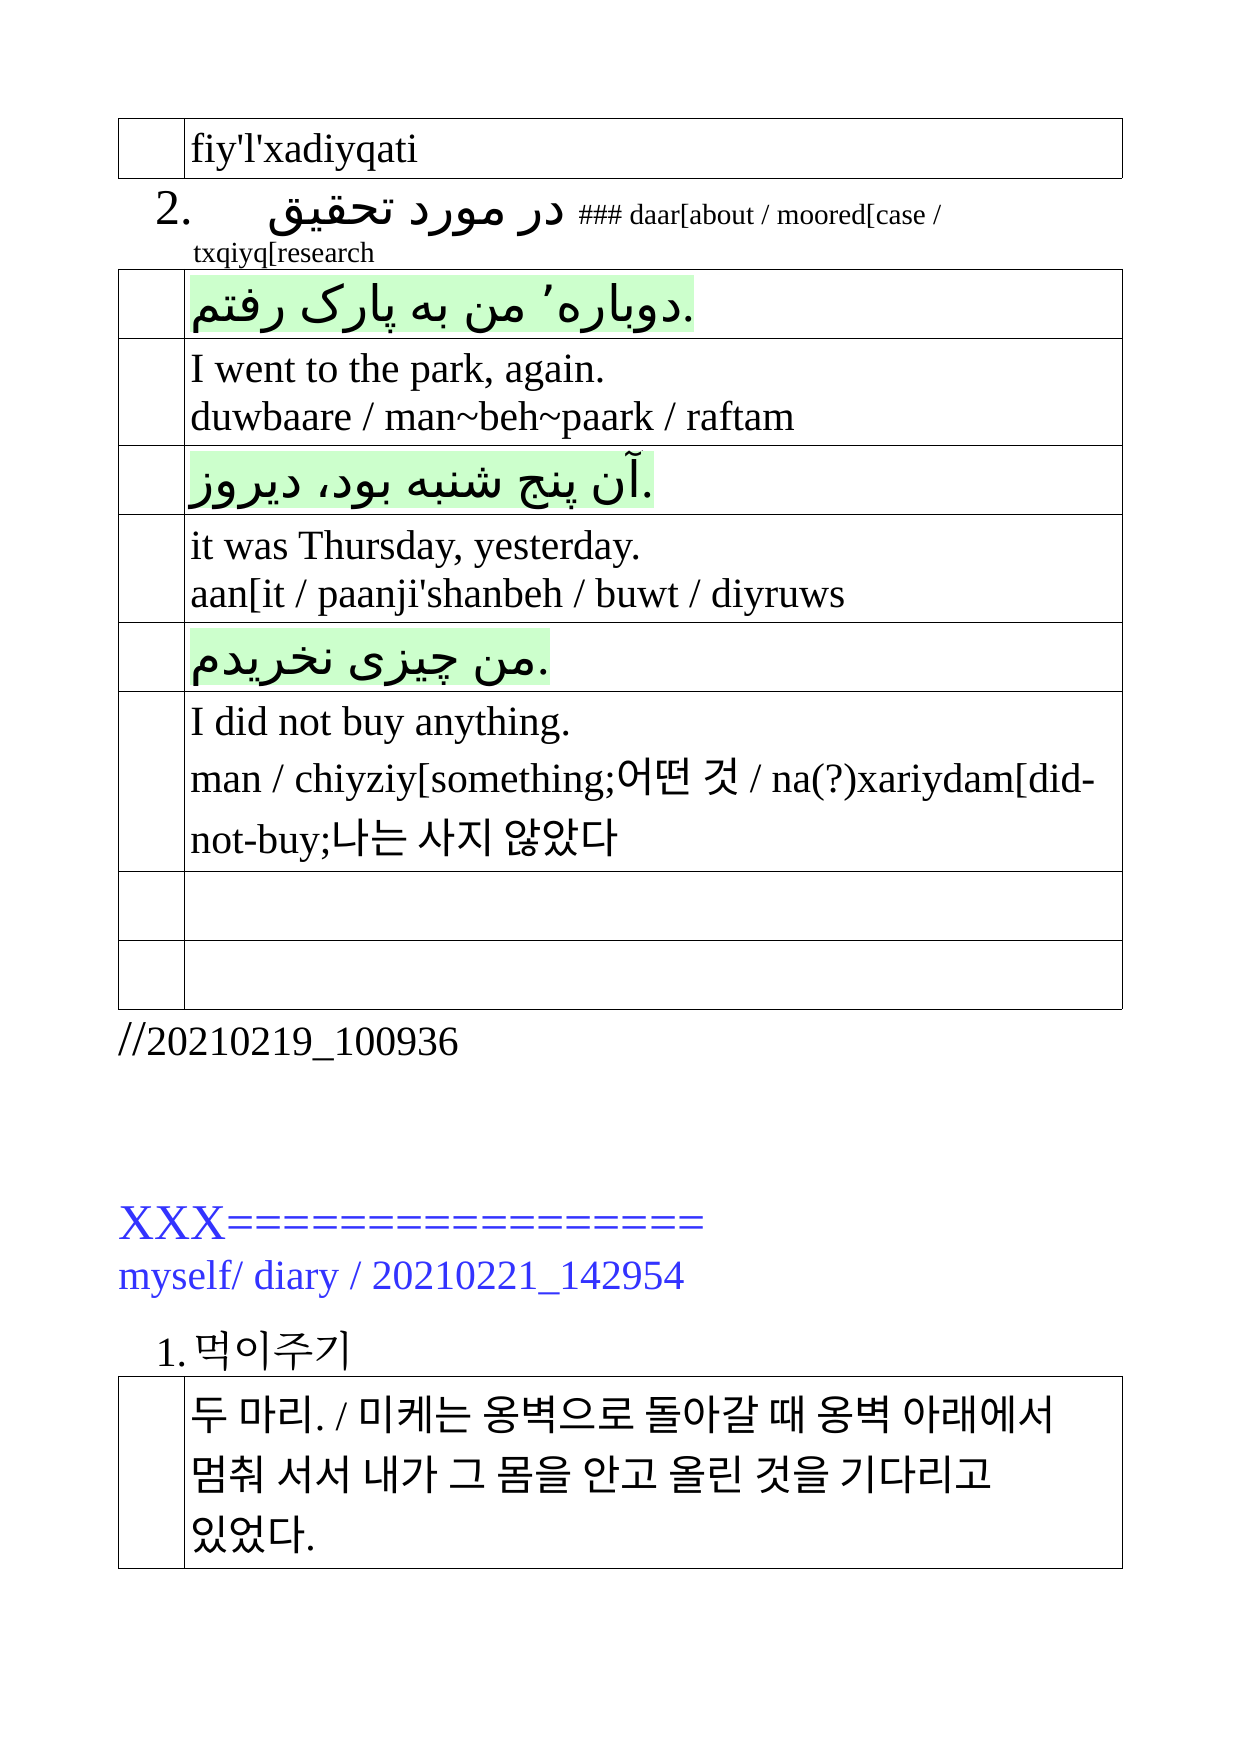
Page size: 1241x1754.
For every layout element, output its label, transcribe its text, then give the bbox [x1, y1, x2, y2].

table_header دوباره٬ من به پارک رفتم. [185, 270, 1122, 338]
table_cell [119, 446, 184, 514]
table_cell [119, 515, 184, 622]
table_cell من چیزی نخریدم. [185, 623, 1122, 691]
table_cell آن پنج شنبه بود، دیروز. [185, 446, 1122, 514]
table_cell [119, 119, 184, 178]
table_header [119, 1377, 184, 1568]
table_cell [119, 339, 184, 445]
table_header [119, 270, 184, 338]
table_cell [185, 941, 1122, 1009]
table_cell [119, 692, 184, 871]
table_cell [119, 872, 184, 940]
table_cell fiy'l'xadiyqati [185, 119, 1122, 178]
table_cell it was Thursday, yesterday. aan[it / paanji'shanbeh / buwt / diyruws [185, 515, 1122, 622]
table_cell [119, 623, 184, 691]
list 먹이주기 [156, 1328, 1122, 1376]
table_cell I went to the park, again. duwbaare / man~beh~paark / raftam [185, 339, 1122, 445]
table_cell [119, 941, 184, 1009]
table_cell I did not buy anything. man / chiyziy[something;어떤 것 / na(?)xariydam[did-not-buy;나는 사지 않았다 [185, 692, 1122, 871]
table_header 두 마리. / 미케는 옹벽으로 돌아갈 때 옹벽 아래에서 멈춰 서서 내가 그 몸을 안고 올린 것을 기다리고 있었다. [185, 1377, 1122, 1568]
text //20210219_100936 [118, 1010, 1122, 1067]
list در مورد تحقیق ### daar[about / moored[case / txqiyq[research [156, 179, 1122, 269]
text myself/ diary / 20210221_142954 [118, 1251, 1122, 1298]
text XXX================= [118, 1193, 1122, 1251]
table_cell [185, 872, 1122, 940]
